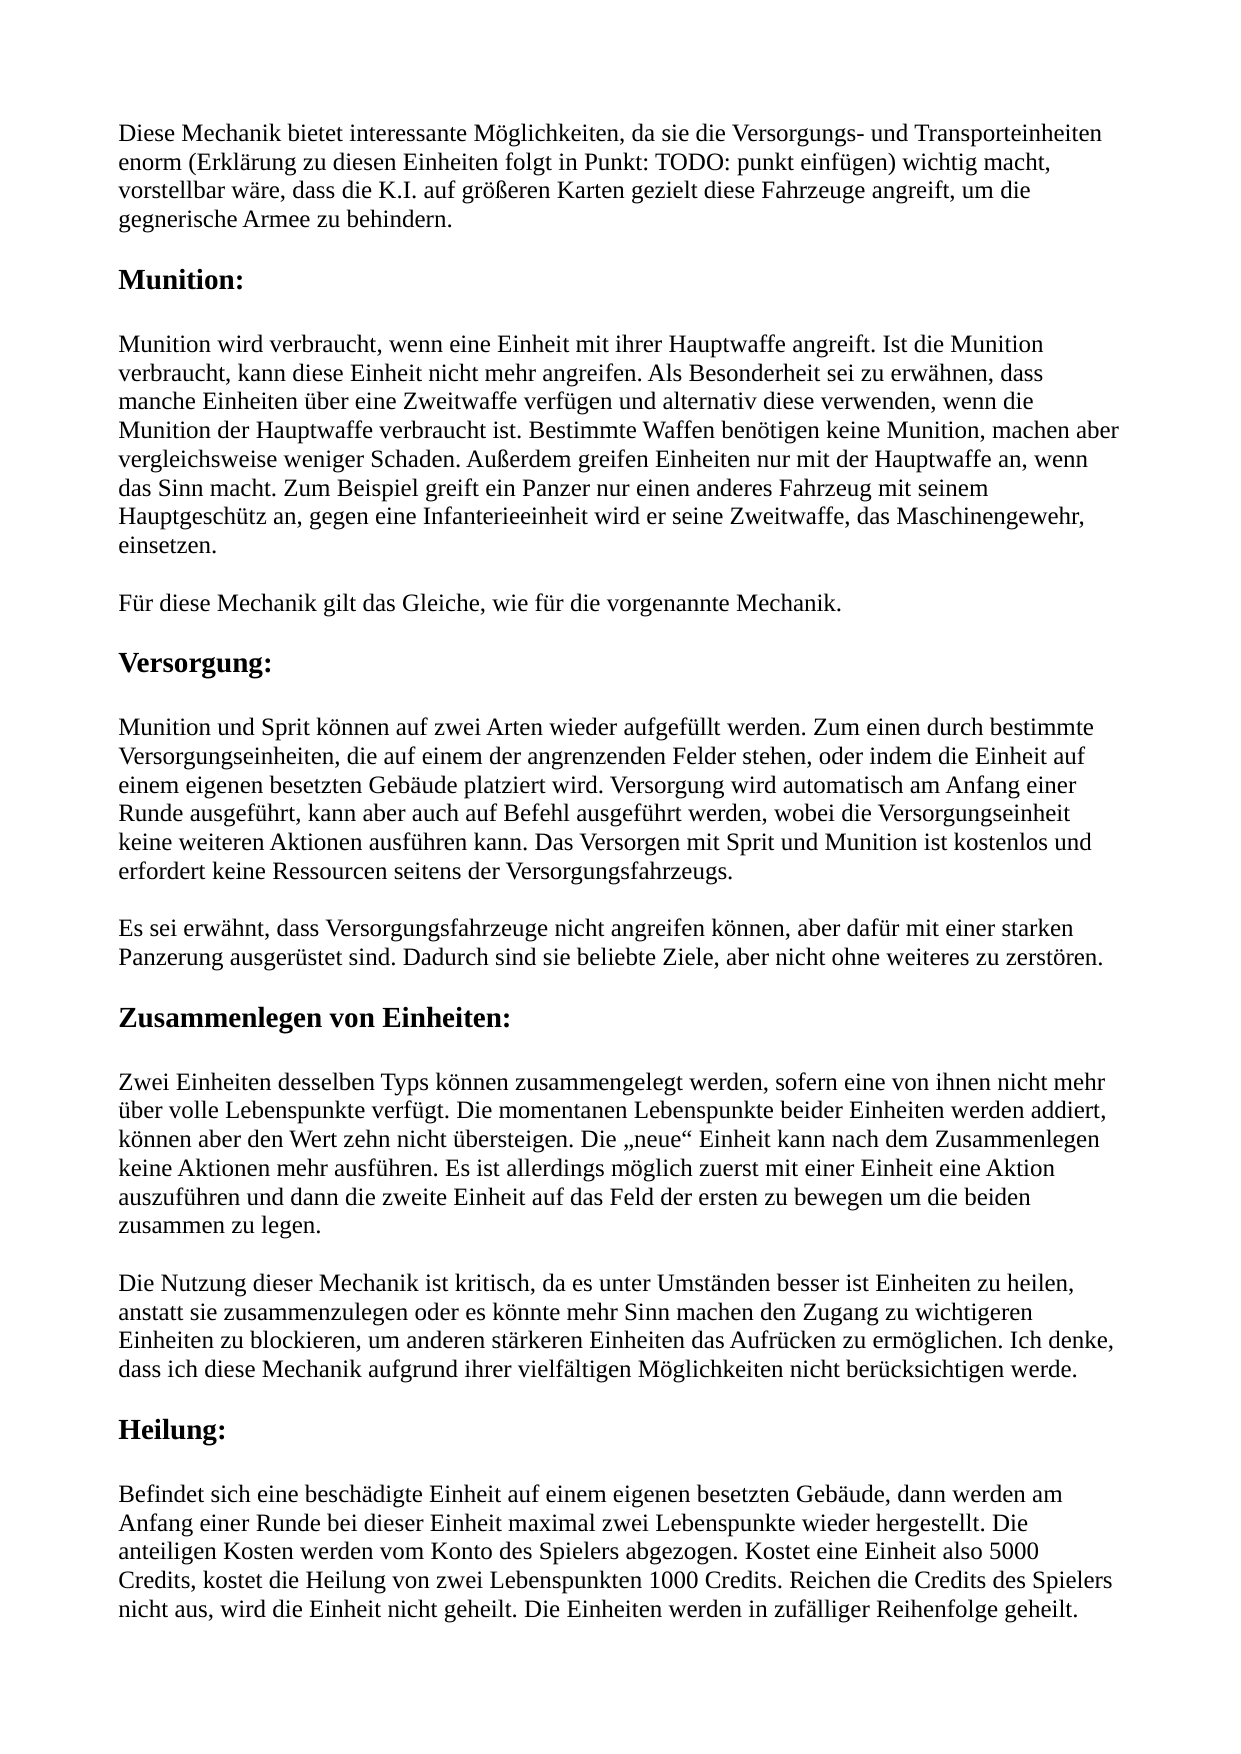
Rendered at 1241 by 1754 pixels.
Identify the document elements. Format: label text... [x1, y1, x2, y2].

text Die Nutzung dieser Mechanik ist kritisch, da es unter Umständen besser ist Einheiten zu heilen, anstatt sie zusammenzulegen oder es könnte mehr Sinn machen den Zugang zu wichtigeren Einheiten zu blockieren, um anderen stärkeren Einheiten das Aufrücken zu ermöglichen. Ich denke, dass ich diese Mechanik aufgrund ihrer vielfältigen Möglichkeiten nicht berücksichtigen werde. [118, 1268, 1122, 1383]
text Munition wird verbraucht, wenn eine Einheit mit ihrer Hauptwaffe angreift. Ist die Munition verbraucht, kann diese Einheit nicht mehr angreifen. Als Besonderheit sei zu erwähnen, dass manche Einheiten über eine Zweitwaffe verfügen und alternativ diese verwenden, wenn die Munition der Hauptwaffe verbraucht ist. Bestimmte Waffen benötigen keine Munition, machen aber vergleichsweise weniger Schaden. Außerdem greifen Einheiten nur mit der Hauptwaffe an, wenn das Sinn macht. Zum Beispiel greift ein Panzer nur einen anderes Fahrzeug mit seinem Hauptgeschütz an, gegen eine Infanterieeinheit wird er seine Zweitwaffe, das Maschinengewehr, einsetzen. [118, 329, 1122, 559]
text Heilung: [118, 1412, 1122, 1445]
text Diese Mechanik bietet interessante Möglichkeiten, da sie die Versorgungs- und Transporteinheiten enorm (Erklärung zu diesen Einheiten folgt in Punkt: TODO: punkt einfügen) wichtig macht, vorstellbar wäre, dass die K.I. auf größeren Karten gezielt diese Fahrzeuge angreift, um die gegnerische Armee zu behindern. [118, 118, 1122, 233]
text Munition: [118, 262, 1122, 295]
text Für diese Mechanik gilt das Gleiche, wie für die vorgenannte Mechanik. [118, 588, 1122, 616]
text Zwei Einheiten desselben Typs können zusammengelegt werden, sofern eine von ihnen nicht mehr über volle Lebenspunkte verfügt. Die momentanen Lebenspunkte beider Einheiten werden addiert, können aber den Wert zehn nicht übersteigen. Die „neue“ Einheit kann nach dem Zusammenlegen keine Aktionen mehr ausführen. Es ist allerdings möglich zuerst mit einer Einheit eine Aktion auszuführen und dann die zweite Einheit auf das Feld der ersten zu bewegen um die beiden zusammen zu legen. [118, 1067, 1122, 1239]
text Versorgung: [118, 645, 1122, 679]
text Munition und Sprit können auf zwei Arten wieder aufgefüllt werden. Zum einen durch bestimmte Versorgungseinheiten, die auf einem der angrenzenden Felder stehen, oder indem die Einheit auf einem eigenen besetzten Gebäude platziert wird. Versorgung wird automatisch am Anfang einer Runde ausgeführt, kann aber auch auf Befehl ausgeführt werden, wobei die Versorgungseinheit keine weiteren Aktionen ausführen kann. Das Versorgen mit Sprit und Munition ist kostenlos und erfordert keine Ressourcen seitens der Versorgungsfahrzeugs. [118, 712, 1122, 885]
text Zusammenlegen von Einheiten: [118, 1000, 1122, 1033]
text Befindet sich eine beschädigte Einheit auf einem eigenen besetzten Gebäude, dann werden am Anfang einer Runde bei dieser Einheit maximal zwei Lebenspunkte wieder hergestellt. Die anteiligen Kosten werden vom Konto des Spielers abgezogen. Kostet eine Einheit also 5000 Credits, kostet die Heilung von zwei Lebenspunkten 1000 Credits. Reichen die Credits des Spielers nicht aus, wird die Einheit nicht geheilt. Die Einheiten werden in zufälliger Reihenfolge geheilt. [118, 1479, 1122, 1623]
text Es sei erwähnt, dass Versorgungsfahrzeuge nicht angreifen können, aber dafür mit einer starken Panzerung ausgerüstet sind. Dadurch sind sie beliebte Ziele, aber nicht ohne weiteres zu zerstören. [118, 913, 1122, 971]
